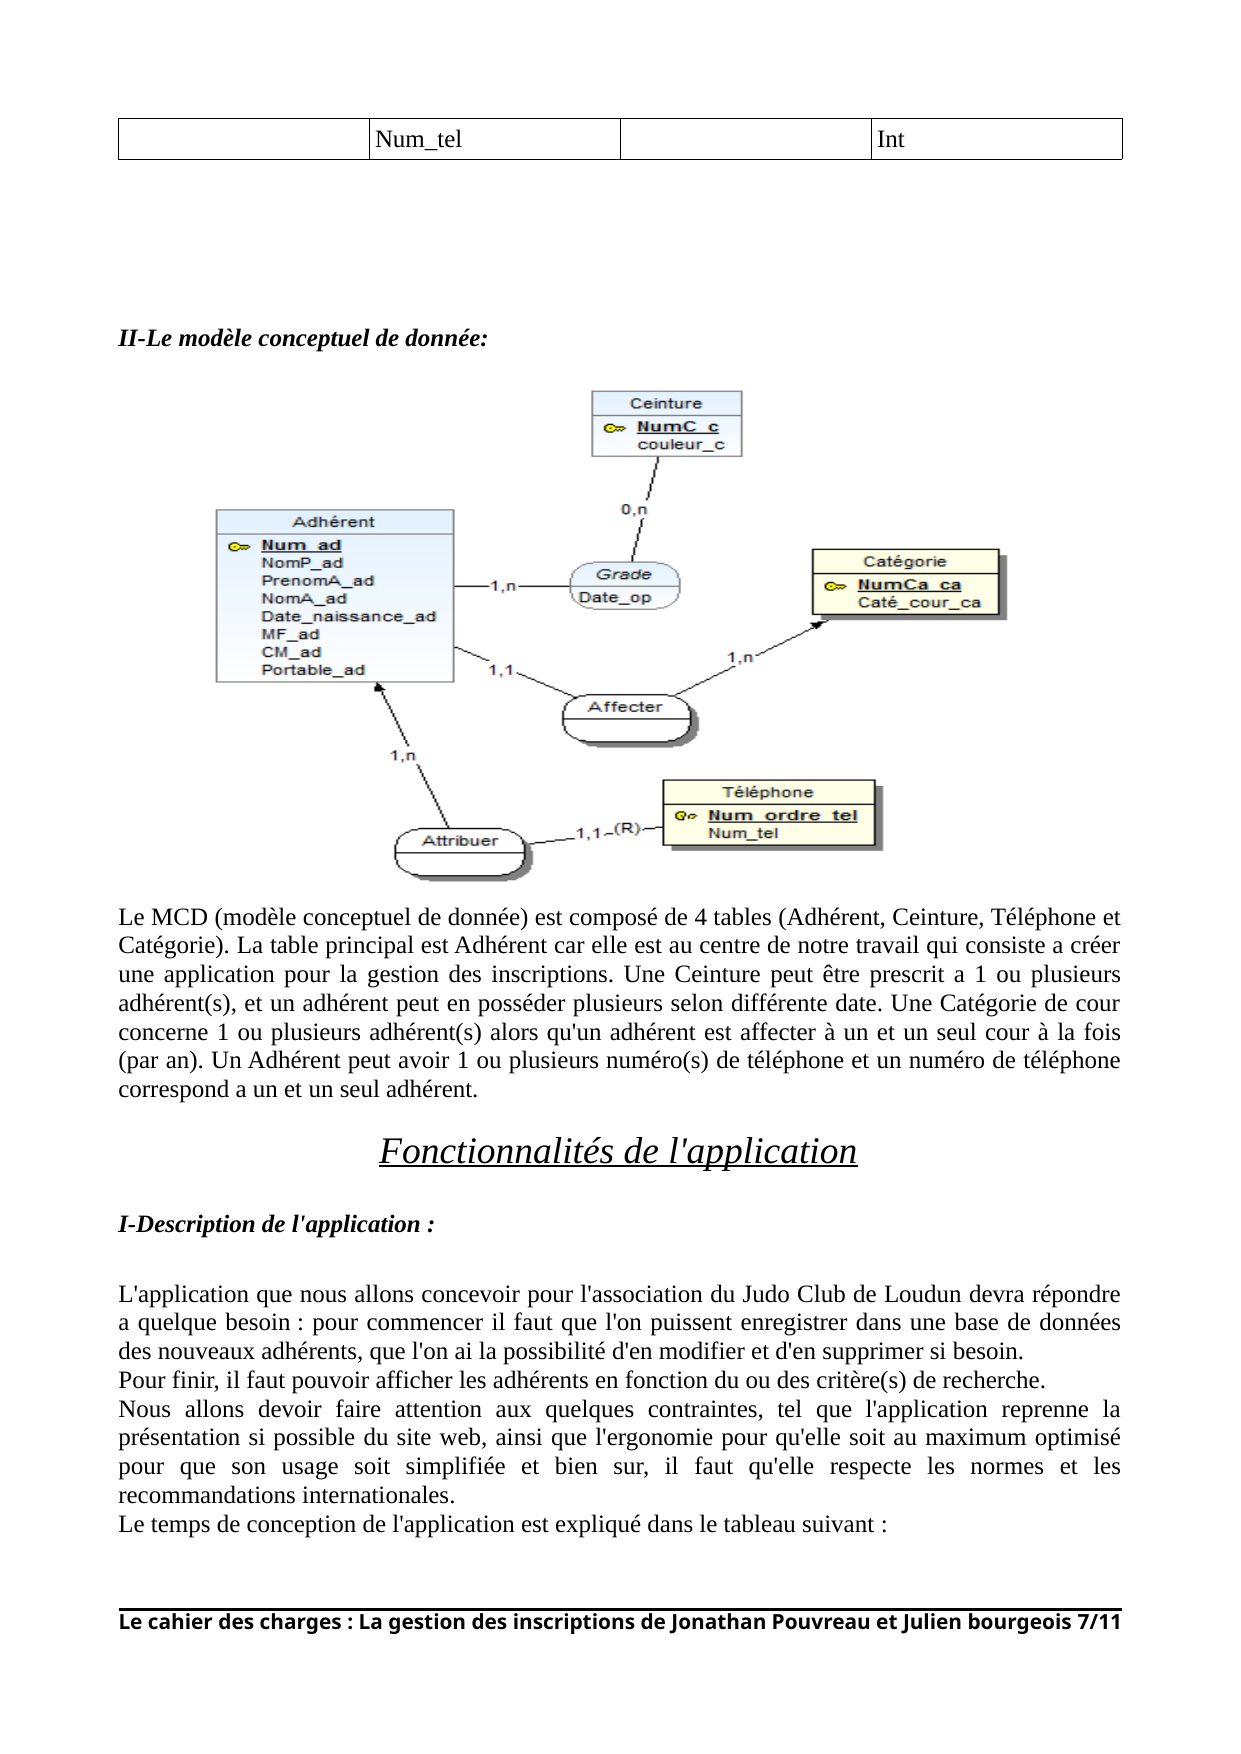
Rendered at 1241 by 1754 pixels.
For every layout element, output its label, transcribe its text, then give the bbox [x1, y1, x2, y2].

text L'application que nous allons concevoir pour l'association du Judo Club de Loudun devra répondre a quelque besoin : pour commencer il faut que l'on puissent enregistrer dans une base de données des nouveaux adhérents, que l'on ai la possibilité d'en modifier et d'en supprimer si besoin. [118, 1279, 1122, 1365]
text Le temps de conception de l'application est expliqué dans le tableau suivant : [118, 1509, 1122, 1537]
text Nous allons devoir faire attention aux quelques contraintes, tel que l'application reprenne la présentation si possible du site web, ainsi que l'ergonomie pour qu'elle soit au maximum optimisé pour que son usage soit simplifiée et bien sur, il faut qu'elle respecte les normes et les recommandations internationales. [118, 1394, 1122, 1509]
picture [207, 364, 1033, 902]
text Pour finir, il faut pouvoir afficher les adhérents en fonction du ou des critère(s) de recherche. [118, 1365, 1122, 1394]
text Le MCD (modèle conceptuel de donnée) est composé de 4 tables (Adhérent, Ceinture, Téléphone et Catégorie). La table principal est Adhérent car elle est au centre de notre travail qui consiste a créer une application pour la gestion des inscriptions. Une Ceinture peut être prescrit a 1 ou plusieurs adhérent(s), et un adhérent peut en posséder plusieurs selon différente date. Une Catégorie de cour concerne 1 ou plusieurs adhérent(s) alors qu'un adhérent est affecter à un et un seul cour à la fois (par an). Un Adhérent peut avoir 1 ou plusieurs numéro(s) de téléphone et un numéro de téléphone correspond a un et un seul adhérent. [118, 364, 1122, 1103]
subtitle Fonctionnalités de l'application [118, 1128, 1122, 1171]
table_cell [621, 119, 871, 158]
table_cell [119, 119, 369, 158]
table_cell Num_tel [370, 119, 620, 158]
subtitle II-Le modèle conceptuel de donnée: [118, 323, 1122, 352]
subtitle I-Description de l'application : [118, 1209, 1122, 1237]
table_cell Int [872, 119, 1122, 158]
